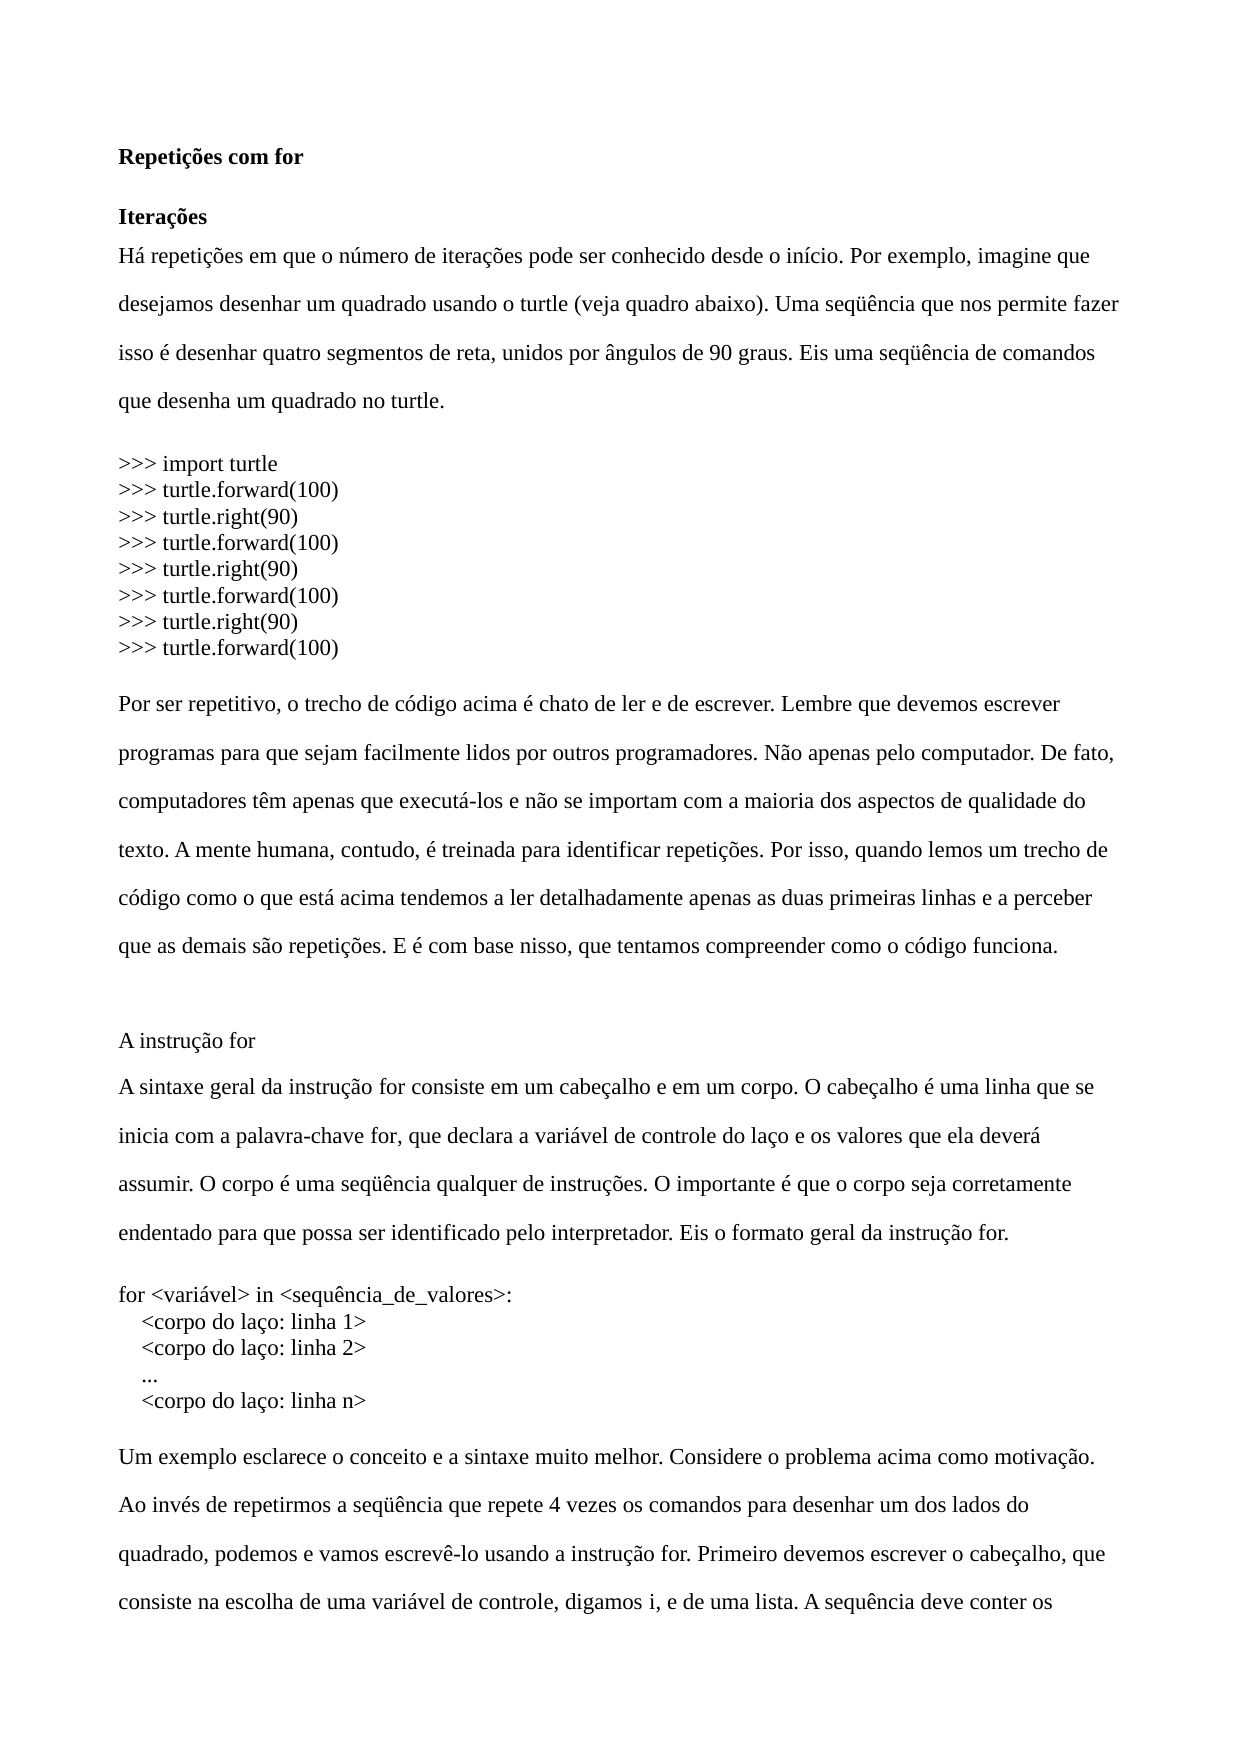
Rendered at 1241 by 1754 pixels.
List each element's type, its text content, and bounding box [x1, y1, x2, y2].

text >>> turtle.right(90) [118, 503, 1122, 529]
text >>> turtle.right(90) [118, 608, 1122, 634]
text >>> turtle.forward(100) [118, 529, 1122, 555]
text Por ser repetitivo, o trecho de código acima é chato de ler e de escrever. Lembre que devemos escrever programas para que sejam facilmente lidos por outros programadores. Não apenas pelo computador. De fato, computadores têm apenas que executá-los e não se importam com a maioria dos aspectos de qualidade do texto. A mente humana, contudo, é treinada para identificar repetições. Por isso, quando lemos um trecho de código como o que está acima tendemos a ler detalhadamente apenas as duas primeiras linhas e a perceber que as demais são repetições. E é com base nisso, que tentamos compreender como o código funciona. [118, 690, 1122, 959]
text ... [118, 1361, 1122, 1387]
text >>> turtle.right(90) [118, 555, 1122, 582]
text for <variável> in <sequência_de_valores>: [118, 1282, 1122, 1308]
text Há repetições em que o número de iterações pode ser conhecido desde o início. Por exemplo, imagine que desejamos desenhar um quadrado usando o turtle (veja quadro abaixo). Uma seqüência que nos permite fazer isso é desenhar quatro segmentos de reta, unidos por ângulos de 90 graus. Eis uma seqüência de comandos que desenha um quadrado no turtle. [118, 242, 1122, 413]
text <corpo do laço: linha n> [118, 1387, 1122, 1413]
text <corpo do laço: linha 1> [118, 1308, 1122, 1334]
subtitle Iterações [118, 203, 1122, 229]
subtitle Repetições com for [118, 143, 1122, 169]
text <corpo do laço: linha 2> [118, 1334, 1122, 1361]
text A instrução for [118, 996, 1122, 1053]
text >>> import turtle [118, 450, 1122, 476]
text >>> turtle.forward(100) [118, 582, 1122, 608]
text A sintaxe geral da instrução for consiste em um cabeçalho e em um corpo. O cabeçalho é uma linha que se inicia com a palavra-chave for, que declara a variável de controle do laço e os valores que ela deverá assumir. O corpo é uma seqüência qualquer de instruções. O importante é que o corpo seja corretamente endentado para que possa ser identificado pelo interpretador. Eis o formato geral da instrução for. [118, 1073, 1122, 1245]
text >>> turtle.forward(100) [118, 476, 1122, 503]
text Um exemplo esclarece o conceito e a sintaxe muito melhor. Considere o problema acima como motivação. Ao invés de repetirmos a seqüência que repete 4 vezes os comandos para desenhar um dos lados do quadrado, podemos e vamos escrevê-lo usando a instrução for. Primeiro devemos escrever o cabeçalho, que consiste na escolha de uma variável de controle, digamos i, e de uma lista. A sequência deve conter os [118, 1443, 1122, 1614]
text >>> turtle.forward(100) [118, 634, 1122, 661]
